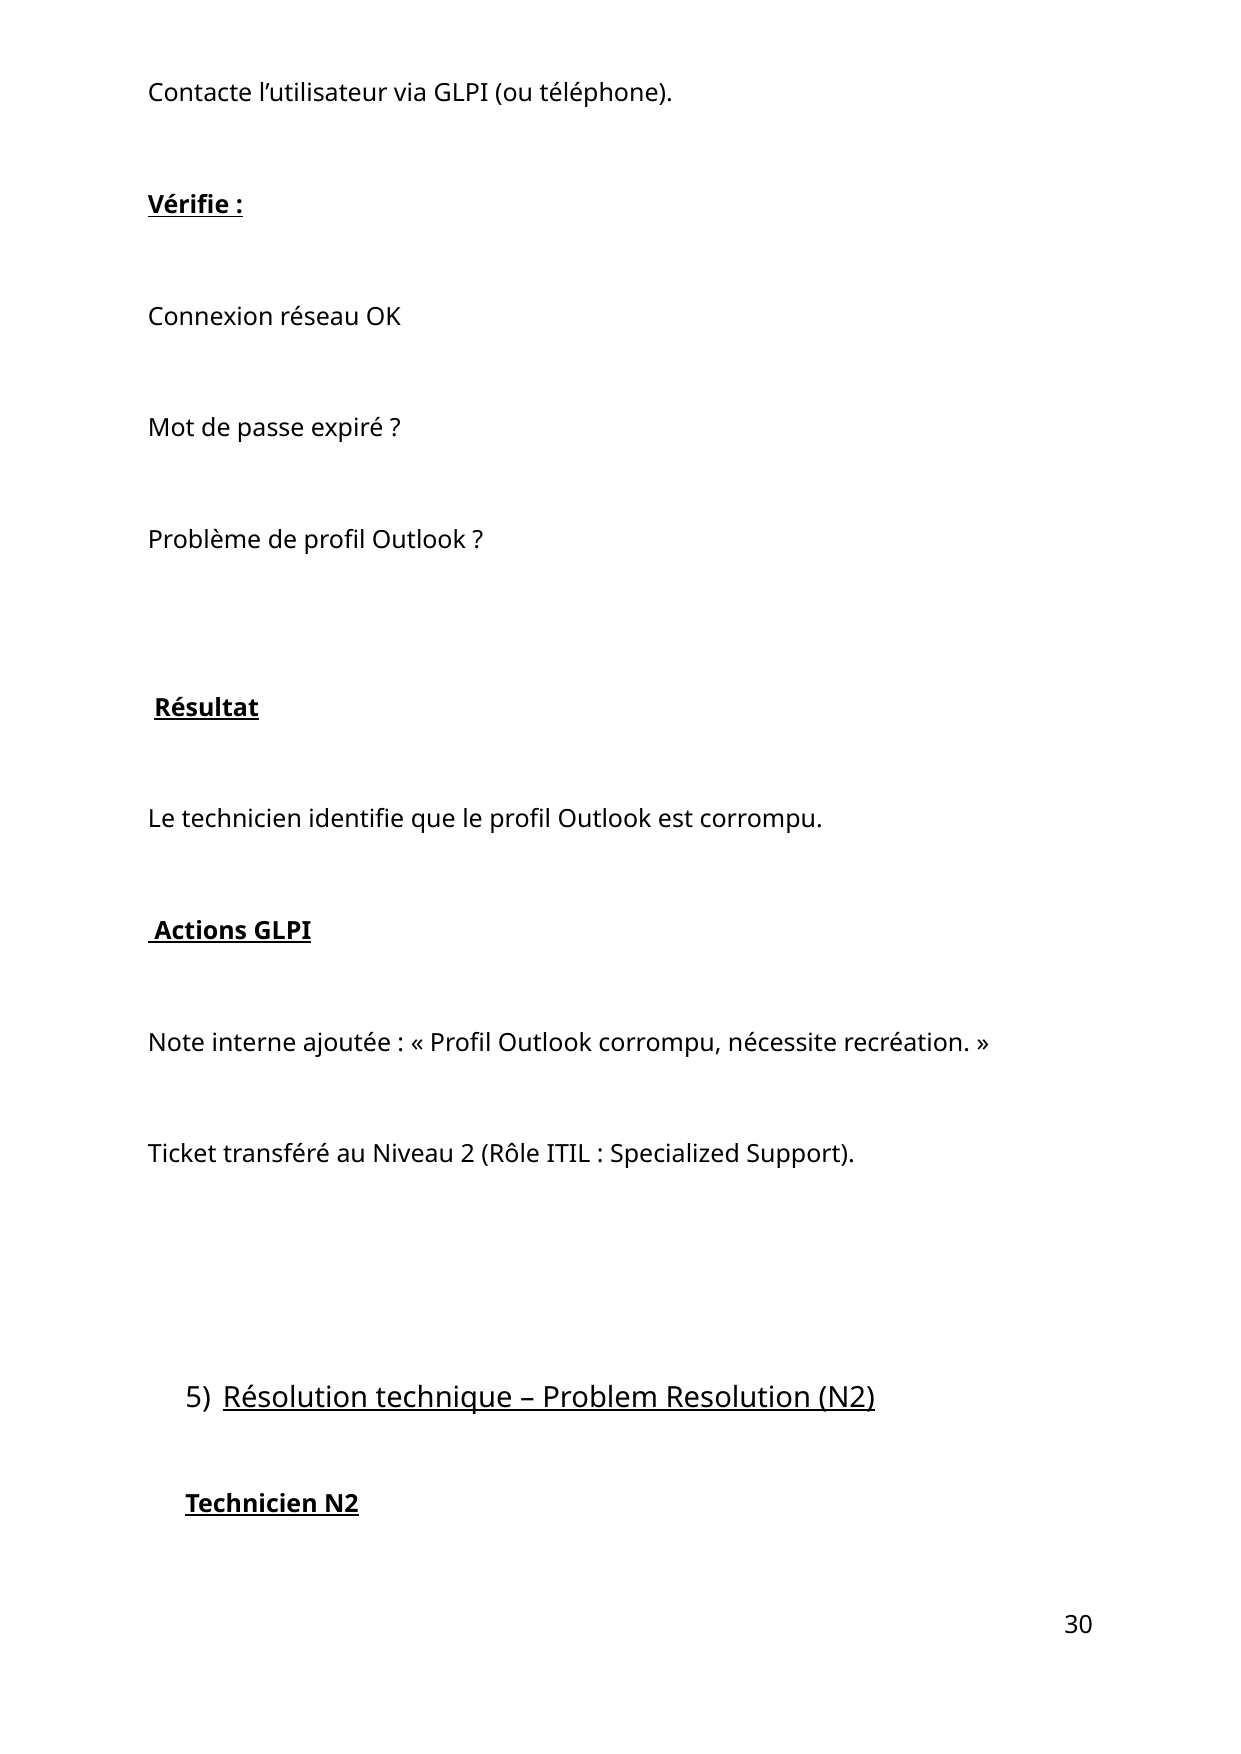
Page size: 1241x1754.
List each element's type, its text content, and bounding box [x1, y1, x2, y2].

text Contacte l’utilisateur via GLPI (ou téléphone). [148, 75, 1093, 109]
text Le technicien identifie que le profil Outlook est corrompu. [148, 801, 1093, 835]
list Résolution technique – Problem Resolution (N2) [185, 1376, 1093, 1416]
text Actions GLPI [148, 912, 1093, 947]
text Ticket transféré au Niveau 2 (Rôle ITIL : Specialized Support). [148, 1136, 1093, 1170]
text Vérifie : [148, 187, 1093, 221]
text Problème de profil Outlook ? [148, 522, 1093, 556]
text Technicien N2 [148, 1486, 1093, 1520]
text Connexion réseau OK [148, 298, 1093, 332]
text Note interne ajoutée : « Profil Outlook corrompu, nécessite recréation. » [148, 1024, 1093, 1058]
text Mot de passe expiré ? [148, 410, 1093, 444]
text Résultat [148, 689, 1093, 723]
